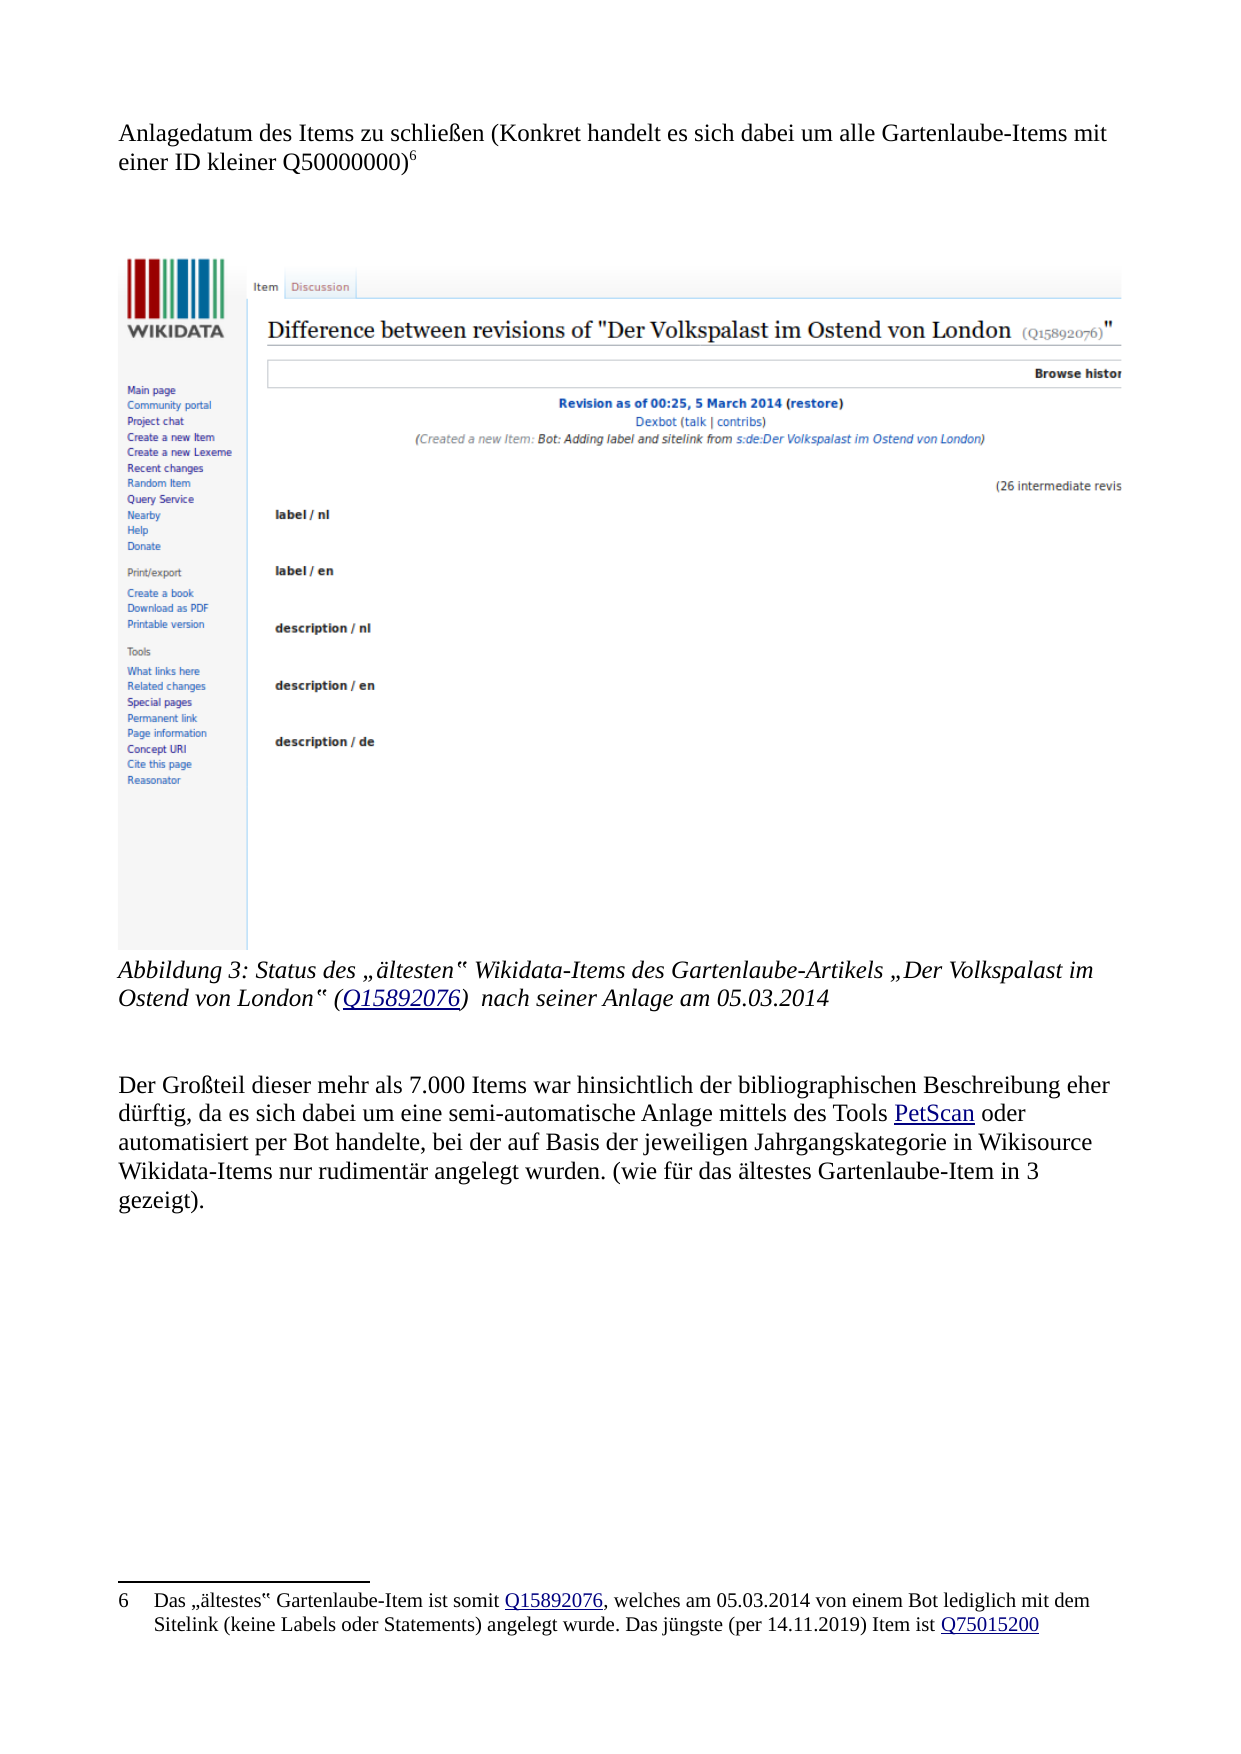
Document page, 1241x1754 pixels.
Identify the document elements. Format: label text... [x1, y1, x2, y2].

text Das „ältestes‟ Gartenlaube-Item ist somit Q15892076, welches am 05.03.2014 von einem Bot lediglich mit dem Sitelink (keine Labels oder Statements) angelegt wurde. Das jüngste (per 14.11.2019) Item ist Q75015200 [118, 1588, 1122, 1636]
text Der Großteil dieser mehr als 7.000 Items war hinsichtlich der bibliographischen Beschreibung eher dürftig, da es sich dabei um eine semi-automatische Anlage mittels des Tools PetScan oder automatisiert per Bot handelte, bei der auf Basis der jeweiligen Jahrgangskategorie in Wikisource Wikidata-Items nur rudimentär angelegt wurden. (wie für das ältestes Gartenlaube-Item in Abbildung 3 gezeigt). [118, 1070, 1122, 1213]
text Abbildung 3: Status des „ältesten‟ Wikidata-Items des Gartenlaube-Artikels „Der Volkspalast im Ostend von London‟ (Q15892076) nach seiner Anlage am 05.03.2014 [118, 950, 1122, 1012]
picture [117, 245, 1122, 950]
text Anlagedatum des Items zu schließen (Konkret handelt es sich dabei um alle Gartenlaube-Items mit einer ID kleiner Q50000000) [118, 118, 1122, 176]
